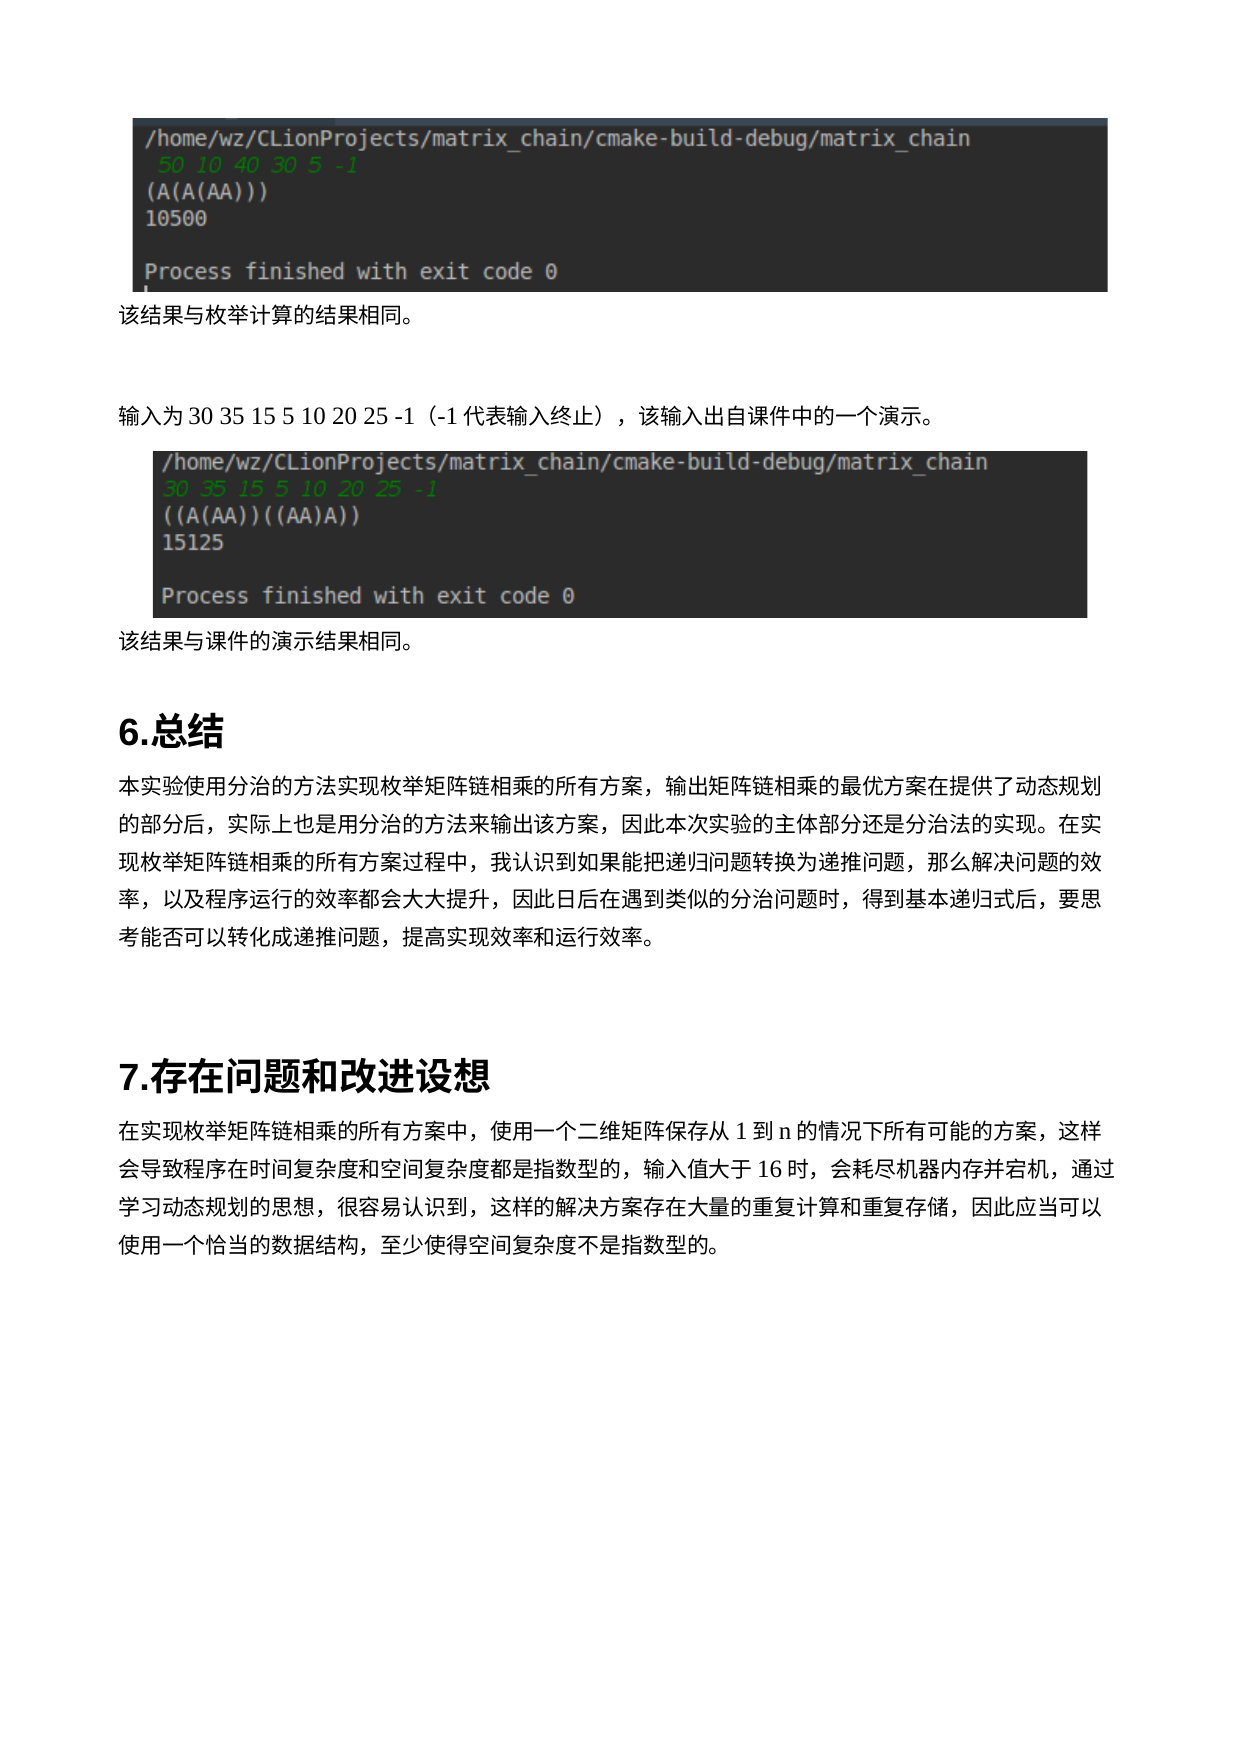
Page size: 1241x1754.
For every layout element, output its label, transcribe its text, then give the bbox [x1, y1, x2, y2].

text 该结果与枚举计算的结果相同。 [118, 118, 1122, 329]
subtitle 7.存在问题和改进设想 [118, 1047, 1122, 1102]
text 该结果与课件的演示结果相同。 [118, 452, 1122, 655]
picture [132, 118, 1108, 292]
text 输入为30 35 15 5 10 20 25 -1（-1代表输入终止），该输入出自课件中的一个演示。 [118, 399, 1122, 431]
text 在实现枚举矩阵链相乘的所有方案中，使用一个二维矩阵保存从1到n的情况下所有可能的方案，这样会导致程序在时间复杂度和空间复杂度都是指数型的，输入值大于16时，会耗尽机器内存并宕机，通过学习动态规划的思想，很容易认识到，这样的解决方案存在大量的重复计算和重复存储，因此应当可以使用一个恰当的数据结构，至少使得空间复杂度不是指数型的。 [118, 1114, 1122, 1260]
text 本实验使用分治的方法实现枚举矩阵链相乘的所有方案，输出矩阵链相乘的最优方案在提供了动态规划的部分后，实际上也是用分治的方法来输出该方案，因此本次实验的主体部分还是分治法的实现。在实现枚举矩阵链相乘的所有方案过程中，我认识到如果能把递归问题转换为递推问题，那么解决问题的效率，以及程序运行的效率都会大大提升，因此日后在遇到类似的分治问题时，得到基本递归式后，要思考能否可以转化成递推问题，提高实现效率和运行效率。 [118, 769, 1122, 952]
picture [152, 451, 1088, 618]
subtitle 6.总结 [118, 701, 1122, 756]
